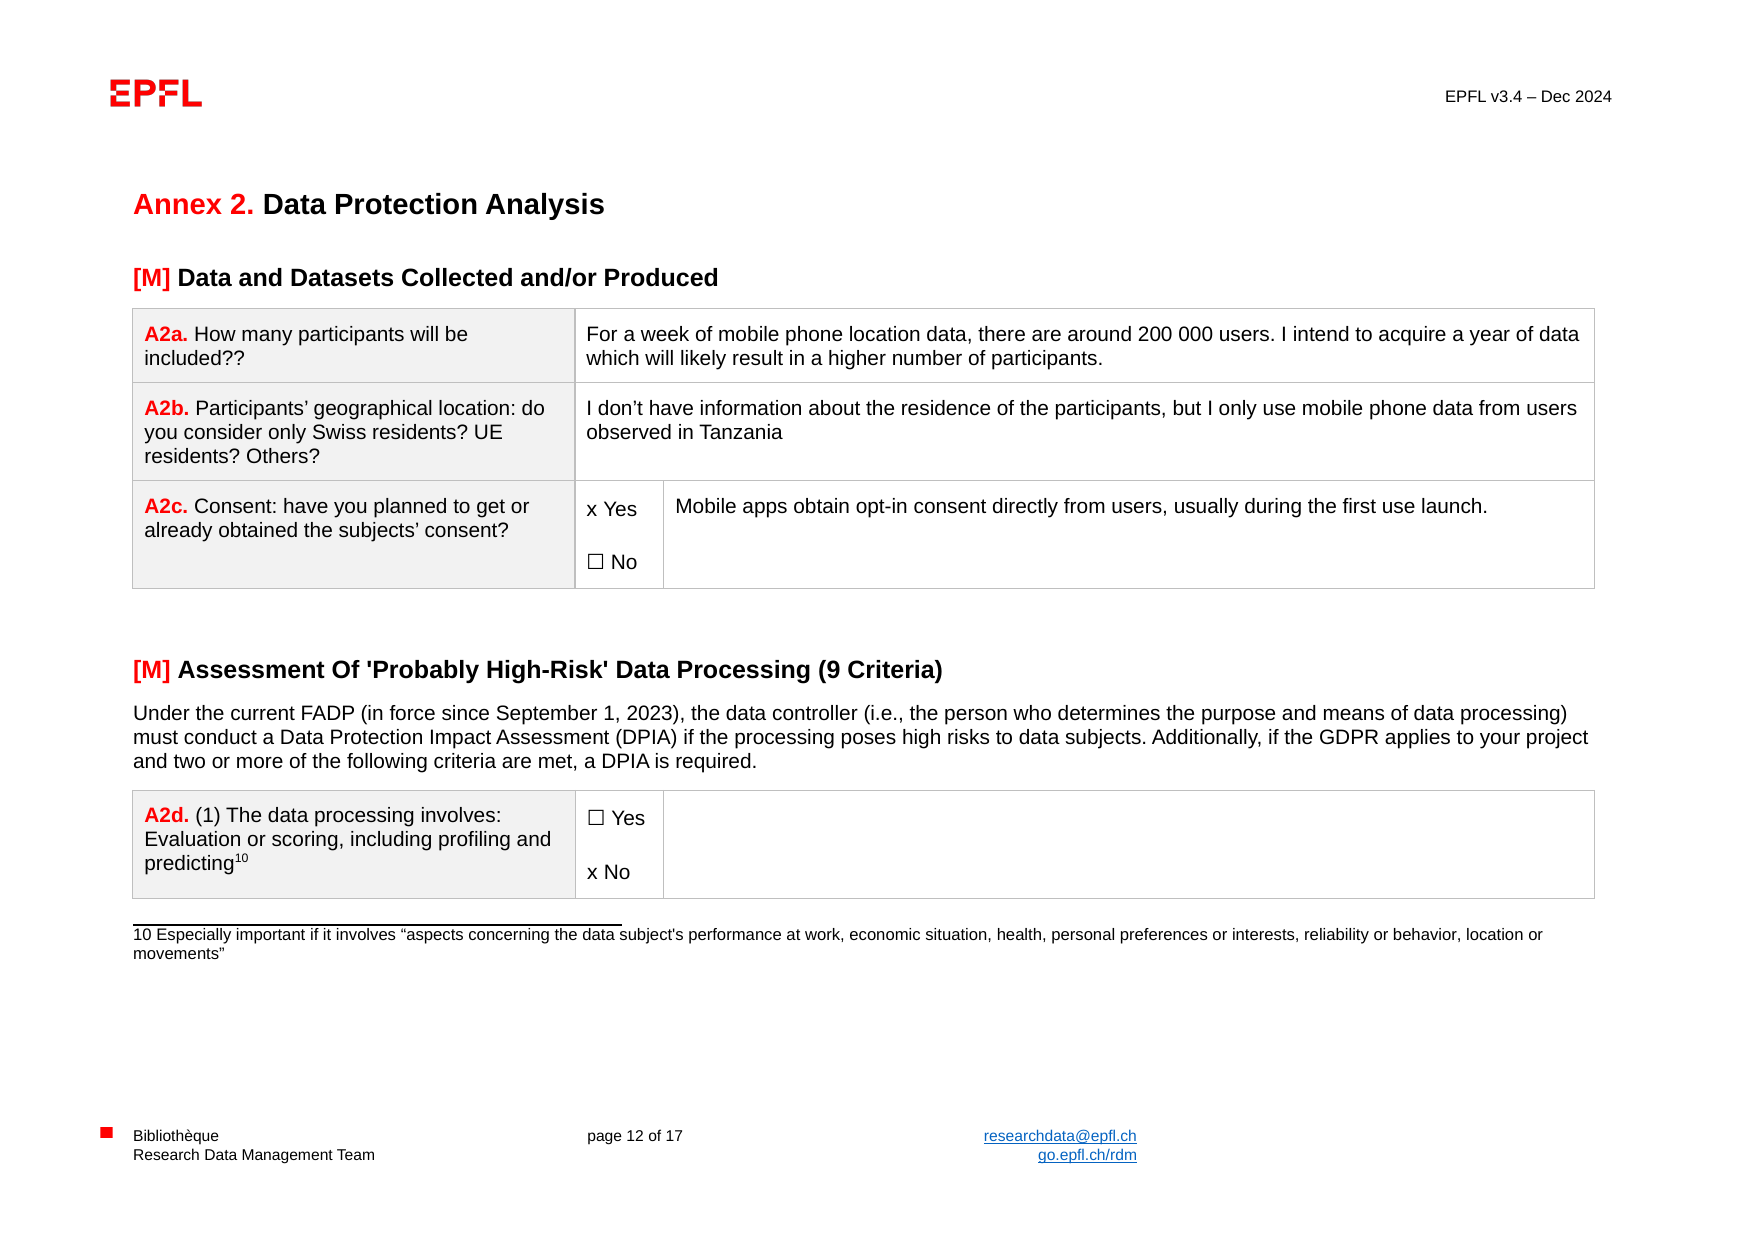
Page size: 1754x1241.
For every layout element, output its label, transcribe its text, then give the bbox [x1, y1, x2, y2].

table_cell A2c. Consent: have you planned to get or already obtained the subjects’ consent? [133, 481, 574, 588]
table_header A2d. (1) The data processing involves: Evaluation or scoring, including profiling and predicting [133, 791, 575, 898]
table_header ☐ Yes x No [576, 791, 663, 898]
table_cell x Yes ☐ No [576, 481, 663, 588]
subtitle [M] Data and Datasets Collected and/or Produced [133, 263, 1612, 291]
table_cell A2b. Participants’ geographical location: do you consider only Swiss residents? UE residents? Others? [133, 383, 574, 480]
table_header A2a. How many participants will be included?? [133, 309, 574, 382]
text Under the current FADP (in force since September 1, 2023), the data controller (i.e., the person who determines the purpose and means of data processing) must conduct a Data Protection Impact Assessment (DPIA) if the processing poses high risks to data subjects. Additionally, if the GDPR applies to your project and two or more of the following criteria are met, a DPIA is required. [133, 701, 1612, 773]
subtitle Annex 2. Data Protection Analysis [133, 187, 1612, 221]
table_cell Mobile apps obtain opt-in consent directly from users, usually during the first use launch. [664, 481, 1594, 588]
subtitle [M] Assessment Of 'Probably High-Risk' Data Processing (9 Criteria) [133, 655, 1612, 684]
table_cell I don’t have information about the residence of the participants, but I only use mobile phone data from users observed in Tanzania [576, 383, 1594, 480]
table_header For a week of mobile phone location data, there are around 200 000 users. I intend to acquire a year of data which will likely result in a higher number of participants. [576, 309, 1594, 382]
table_header [664, 791, 1594, 898]
